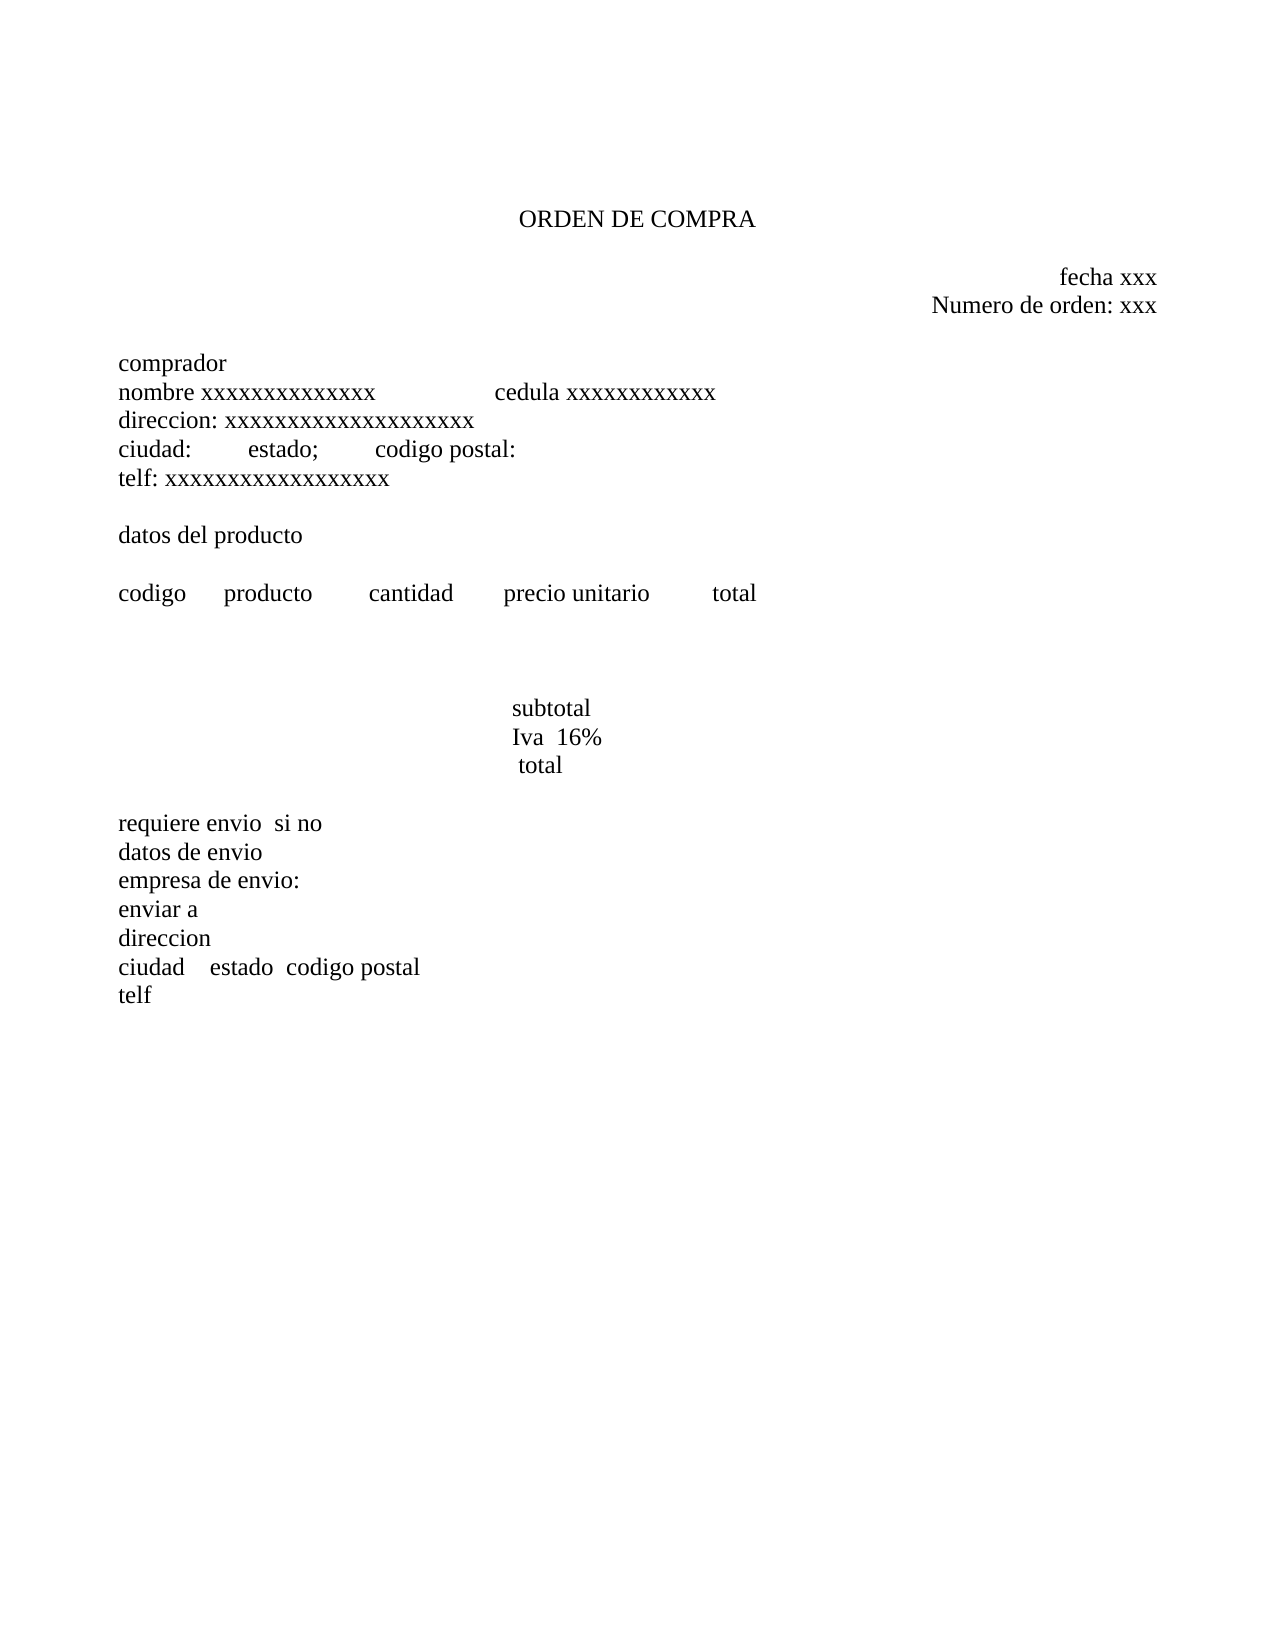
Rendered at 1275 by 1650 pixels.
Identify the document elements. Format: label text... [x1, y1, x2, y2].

text telf: xxxxxxxxxxxxxxxxxx [118, 463, 1157, 492]
text nombre xxxxxxxxxxxxxx cedula xxxxxxxxxxxx [118, 377, 1157, 406]
text codigo producto cantidad precio unitario total [118, 578, 1157, 607]
text ciudad: estado; codigo postal: [118, 434, 1157, 463]
text enviar a [118, 894, 1157, 923]
text fecha xxx [118, 262, 1157, 291]
text total [118, 751, 1157, 779]
text direccion [118, 923, 1157, 952]
text Iva 16% [118, 722, 1157, 751]
text datos del producto [118, 521, 1157, 549]
text Numero de orden: xxx [118, 291, 1157, 319]
text ORDEN DE COMPRA [118, 204, 1157, 233]
text direccion: xxxxxxxxxxxxxxxxxxxx [118, 406, 1157, 434]
text telf [118, 981, 1157, 1009]
text requiere envio si no [118, 808, 1157, 837]
text ciudad estado codigo postal [118, 952, 1157, 981]
text datos de envio [118, 837, 1157, 866]
text subtotal [118, 693, 1157, 722]
text comprador [118, 348, 1157, 377]
text empresa de envio: [118, 866, 1157, 894]
